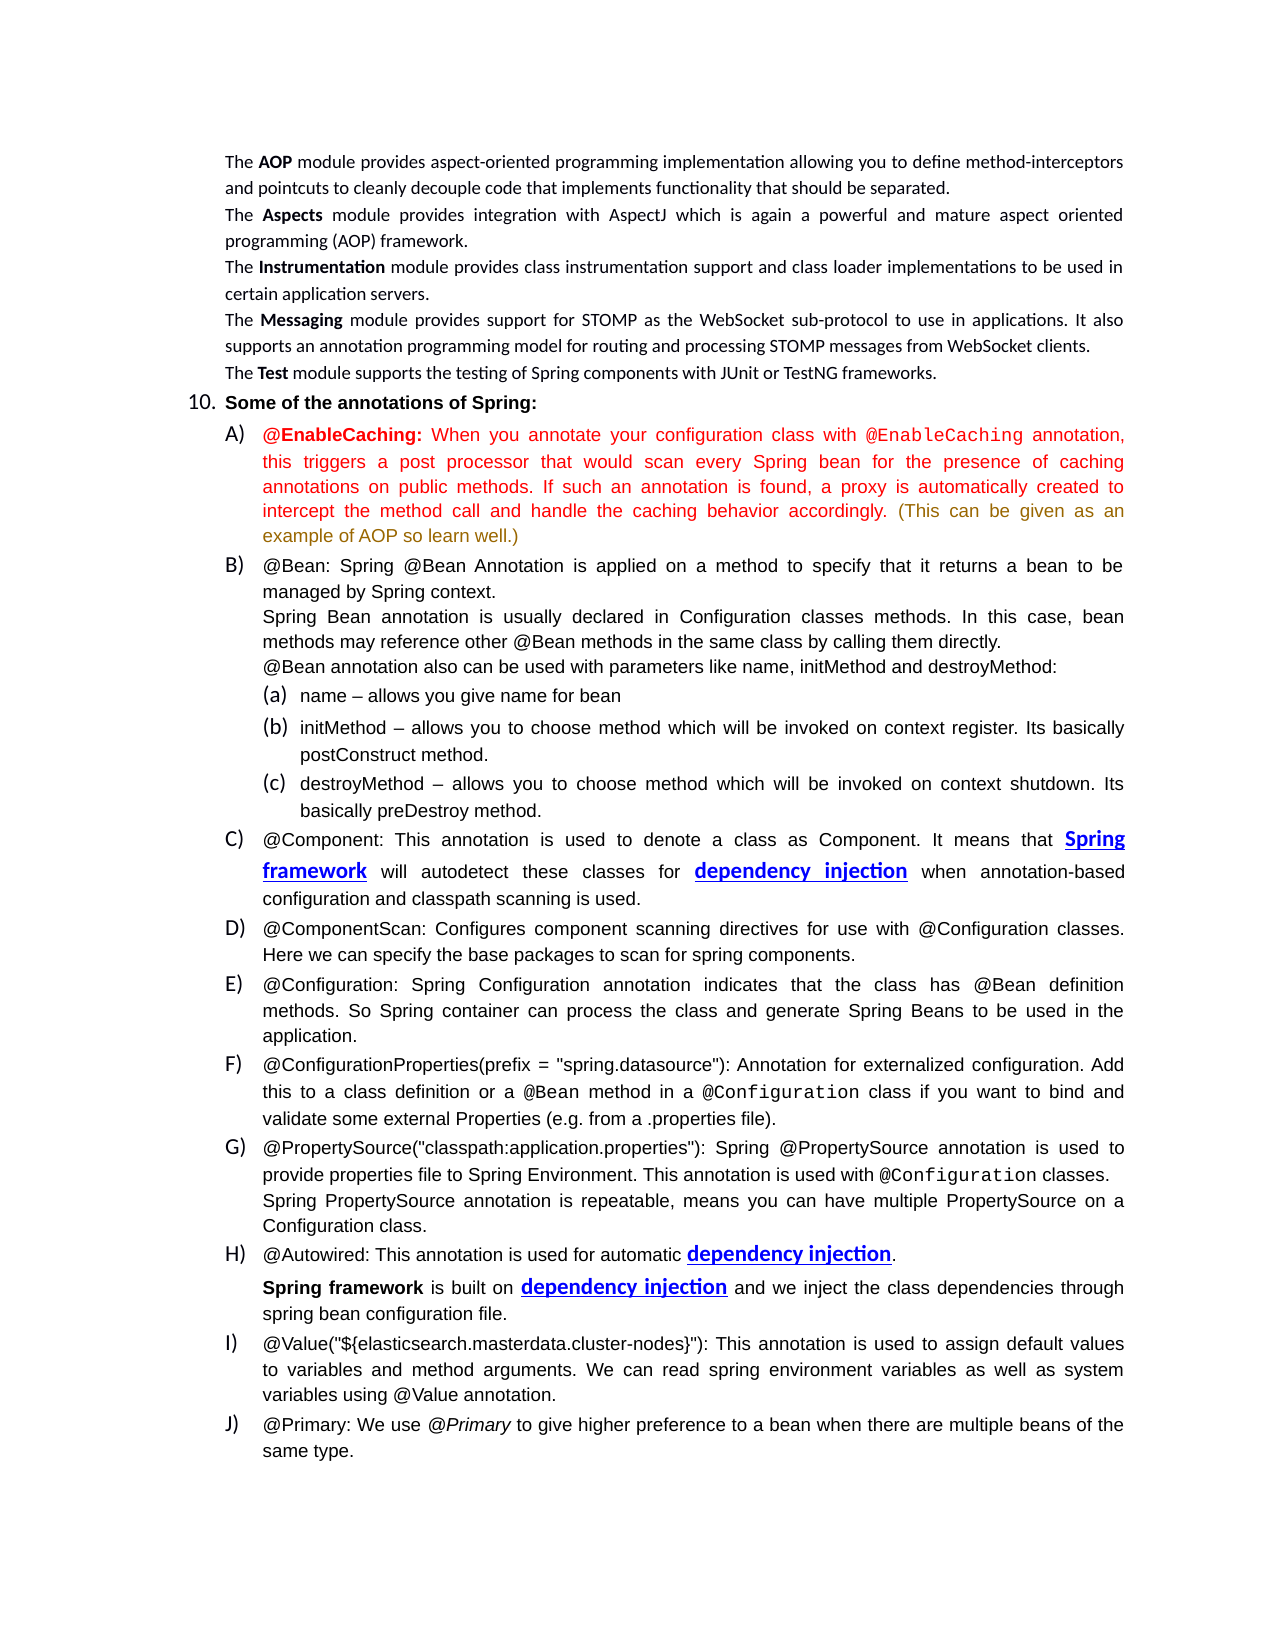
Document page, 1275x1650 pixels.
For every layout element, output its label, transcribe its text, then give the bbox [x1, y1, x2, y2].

list The Instrumentation module provides class instrumentation support and class loader implementations to be used in certain application servers. [225, 255, 1125, 305]
list @Primary: We use @Primary to give higher preference to a bean when there are multiple beans of the same type. [225, 1409, 1125, 1461]
list Spring PropertySource annotation is repeatable, means you can have multiple PropertySource on a Configuration class. [225, 1190, 1125, 1236]
list @EnableCaching: When you annotate your configuration class with @EnableCaching annotation, this triggers a post processor that would scan every Spring bean for the presence of caching annotations on public methods. If such an annotation is found, a proxy is automatically created to intercept the method call and handle the caching behavior accordingly. (This can be given as an example of AOP so learn well.) [225, 419, 1125, 547]
list The Aspects module provides integration with AspectJ which is again a powerful and mature aspect oriented programming (AOP) framework. [225, 203, 1125, 252]
list destroyMethod – allows you to choose method which will be invoked on context shutdown. Its basically preDestroy method. [262, 768, 1125, 821]
list Spring Bean annotation is usually declared in Configuration classes methods. In this case, bean methods may reference other @Bean methods in the same class by calling them directly. [225, 606, 1125, 652]
list The Messaging module provides support for STOMP as the WebSocket sub-protocol to use in applications. It also supports an annotation programming model for routing and processing STOMP messages from WebSocket clients. [225, 308, 1125, 357]
list @Bean annotation also can be used with parameters like name, initMethod and destroyMethod: [225, 655, 1125, 677]
list @Configuration: Spring Configuration annotation indicates that the class has @Bean definition methods. So Spring container can process the class and generate Spring Beans to be used in the application. [225, 969, 1125, 1046]
list The Test module supports the testing of Spring components with JUnit or TestNG frameworks. [225, 361, 1125, 384]
list @Bean: Spring @Bean Annotation is applied on a method to specify that it returns a bean to be managed by Spring context. [225, 550, 1125, 603]
list @PropertySource("classpath:application.properties"): Spring @PropertySource annotation is used to provide properties file to Spring Environment. This annotation is used with @Configuration classes. [225, 1132, 1125, 1187]
list The AOP module provides aspect-oriented programming implementation allowing you to define method-interceptors and pointcuts to cleanly decouple code that implements functionality that should be separated. [225, 150, 1125, 199]
list Some of the annotations of Spring: [187, 387, 1125, 415]
list @Autowired: This annotation is used for automatic dependency injection. [225, 1239, 1125, 1268]
list @ConfigurationProperties(prefix = "spring.datasource"): Annotation for externalized configuration. Add this to a class definition or a @Bean method in a @Configuration class if you want to bind and validate some external Properties (e.g. from a .properties file). [225, 1049, 1125, 1129]
list @Component: This annotation is used to denote a class as Component. It means that Spring framework will autodetect these classes for dependency injection when annotation-based configuration and classpath scanning is used. [225, 824, 1125, 909]
list initMethod – allows you to choose method which will be invoked on context register. Its basically postConstruct method. [262, 712, 1125, 765]
list @Value("${elasticsearch.masterdata.cluster-nodes}"): This annotation is used to assign default values to variables and method arguments. We can read spring environment variables as well as system variables using @Value annotation. [225, 1328, 1125, 1405]
list name – allows you give name for bean [262, 680, 1125, 708]
list @ComponentScan: Configures component scanning directives for use with @Configuration classes. Here we can specify the base packages to scan for spring components. [225, 913, 1125, 966]
list Spring framework is built on dependency injection and we inject the class dependencies through spring bean configuration file. [225, 1272, 1125, 1324]
